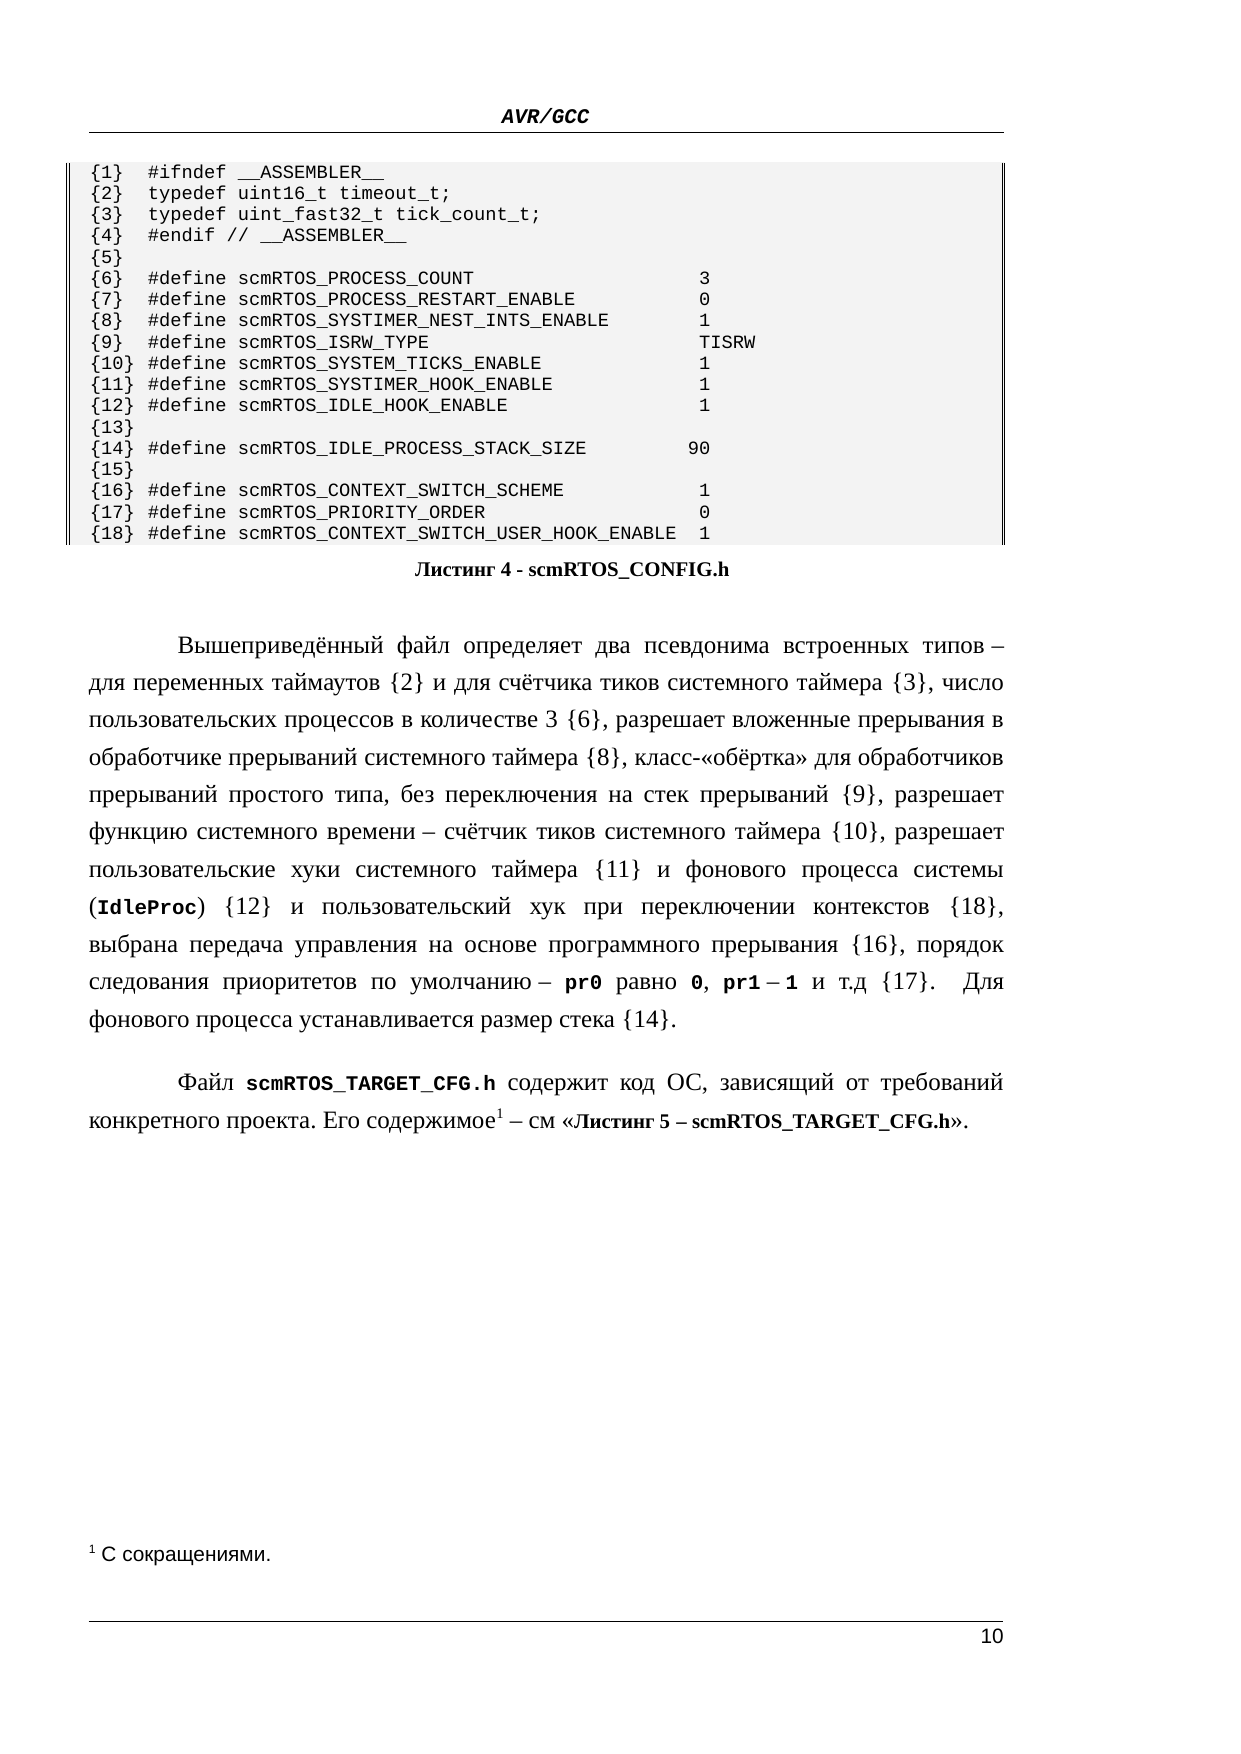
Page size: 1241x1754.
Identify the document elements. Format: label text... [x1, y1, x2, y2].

list #define scmRTOS_IDLE_HOOK_ENABLE 1 [70, 396, 1002, 417]
list #define scmRTOS_PROCESS_COUNT 3 [70, 269, 1002, 290]
list #define scmRTOS_SYSTEM_TICKS_ENABLE 1 [70, 354, 1002, 375]
text Файл scmRTOS_TARGET_CFG.h содержит код ОС, зависящий от требований конкретного проекта. Его содержимое – см «Листинг 5 – scmRTOS_TARGET_CFG.h». [88, 1067, 1004, 1134]
list typedef uint16_t timeout_t; [70, 184, 1002, 205]
list #define scmRTOS_SYSTIMER_HOOK_ENABLE 1 [70, 375, 1002, 396]
list #endif // __ASSEMBLER__ [70, 226, 1002, 247]
list typedef uint_fast32_t tick_count_t; [70, 205, 1002, 226]
list #define scmRTOS_PRIORITY_ORDER 0 [70, 502, 1002, 524]
list #define scmRTOS_CONTEXT_SWITCH_USER_HOOK_ENABLE 1 [70, 524, 1002, 545]
list #define scmRTOS_ISRW_TYPE TISRW [70, 332, 1002, 354]
text Вышеприведённый файл определяет два псевдонима встроенных типов – для переменных таймаутов {2} и для счётчика тиков системного таймера {3}, число пользовательских процессов в количестве 3 {6}, разрешает вложенные прерывания в обработчике прерываний системного таймера {8}, класс-«обёртка» для обработчиков прерываний простого типа, без переключения на стек прерываний {9}, разрешает функцию системного времени – счётчик тиков системного таймера {10}, разрешает пользовательские хуки системного таймера {11} и фонового процесса системы (IdleProc) {12} и пользовательский хук при переключении контекстов {18}, выбрана передача управления на основе программного прерывания {16}, порядок следования приоритетов по умолчанию – pr0 равно 0, pr1 – 1 и т.д {17}. Для фонового процесса устанавливается размер стека {14}. [88, 630, 1004, 1033]
list #define scmRTOS_SYSTIMER_NEST_INTS_ENABLE 1 [70, 311, 1002, 332]
list #define scmRTOS_CONTEXT_SWITCH_SCHEME 1 [70, 481, 1002, 502]
list #ifndef __ASSEMBLER__ [66, 162, 1002, 184]
list #define scmRTOS_IDLE_PROCESS_STACK_SIZE 90 [70, 439, 1002, 460]
list #define scmRTOS_PROCESS_RESTART_ENABLE 0 [70, 290, 1002, 311]
text С сокращениями. [88, 1542, 1004, 1566]
text Листинг 4 - scmRTOS_CONFIG.h [141, 557, 1002, 581]
